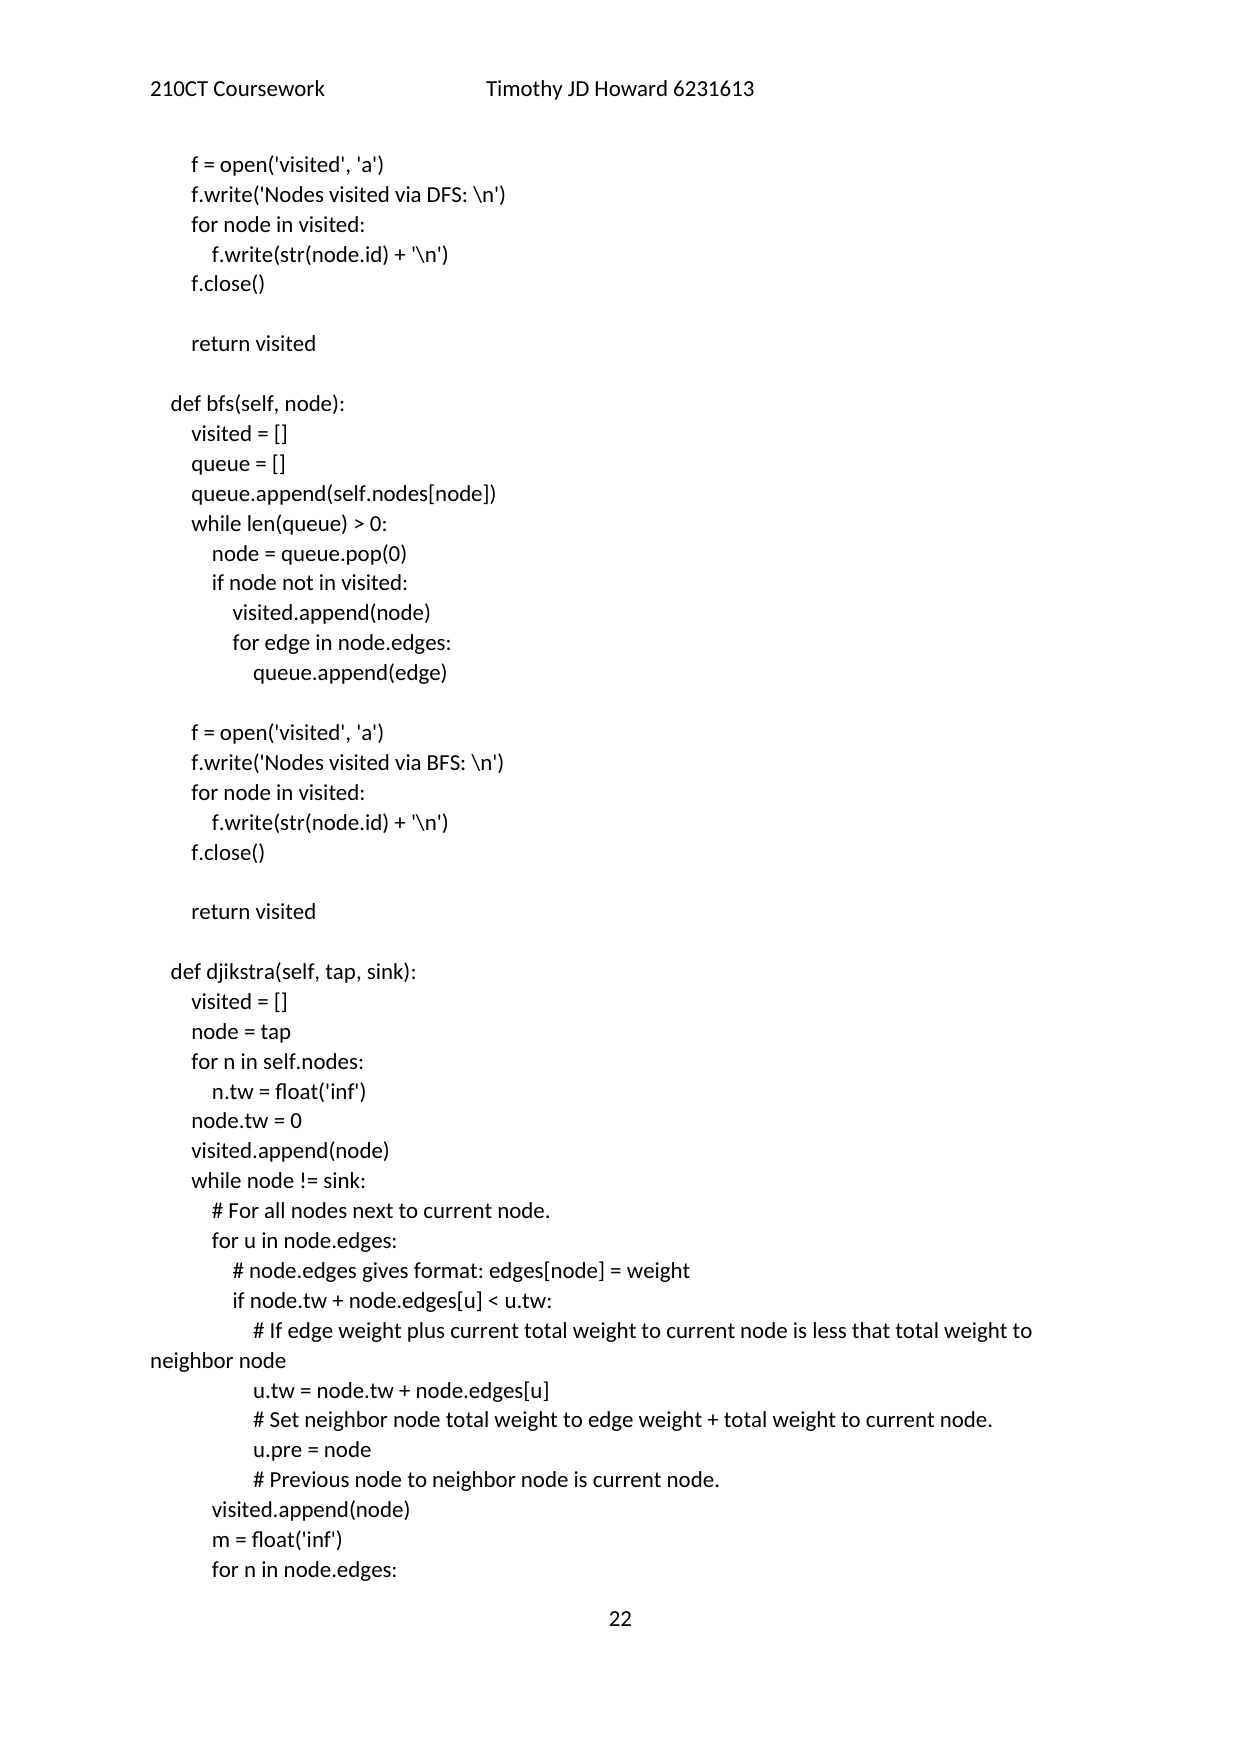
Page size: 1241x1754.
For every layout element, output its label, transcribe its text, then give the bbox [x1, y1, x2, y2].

text queue.append(self.nodes[node]) [150, 479, 1090, 507]
text f.write('Nodes visited via DFS: \n') [150, 180, 1090, 208]
text f.write(str(node.id) + '\n') [150, 808, 1090, 836]
text visited.append(node) [150, 598, 1090, 626]
text u.pre = node [150, 1436, 1090, 1463]
text f = open('visited', 'a') [150, 718, 1090, 746]
text f.close() [150, 838, 1090, 866]
text for edge in node.edges: [150, 628, 1090, 656]
text visited = [] [150, 419, 1090, 447]
text while len(queue) > 0: [150, 509, 1090, 537]
text node = queue.pop(0) [150, 539, 1090, 567]
text visited.append(node) [150, 1495, 1090, 1523]
text queue = [] [150, 449, 1090, 477]
text f.close() [150, 269, 1090, 298]
text if node not in visited: [150, 568, 1090, 597]
text for node in visited: [150, 210, 1090, 238]
text node.tw = 0 [150, 1107, 1090, 1135]
text f.write(str(node.id) + '\n') [150, 240, 1090, 268]
text if node.tw + node.edges[u] < u.tw: [150, 1286, 1090, 1314]
text visited.append(node) [150, 1137, 1090, 1164]
text n.tw = float('inf') [150, 1077, 1090, 1105]
text # Previous node to neighbor node is current node. [150, 1465, 1090, 1493]
text return visited [150, 897, 1090, 925]
text f.write('Nodes visited via BFS: \n') [150, 748, 1090, 776]
text # For all nodes next to current node. [150, 1196, 1090, 1224]
text queue.append(edge) [150, 658, 1090, 686]
text def bfs(self, node): [150, 389, 1090, 417]
text for n in self.nodes: [150, 1047, 1090, 1075]
text while node != sink: [150, 1166, 1090, 1194]
text f = open('visited', 'a') [150, 150, 1090, 178]
text # If edge weight plus current total weight to current node is less that total weight to neighbor node [150, 1316, 1090, 1374]
text for u in node.edges: [150, 1226, 1090, 1254]
text u.tw = node.tw + node.edges[u] [150, 1376, 1090, 1404]
text # node.edges gives format: edges[node] = weight [150, 1256, 1090, 1284]
text visited = [] [150, 987, 1090, 1015]
text for n in node.edges: [150, 1555, 1090, 1583]
text return visited [150, 329, 1090, 357]
text for node in visited: [150, 778, 1090, 806]
text node = tap [150, 1017, 1090, 1045]
text m = float('inf') [150, 1525, 1090, 1553]
text # Set neighbor node total weight to edge weight + total weight to current node. [150, 1406, 1090, 1434]
text def djikstra(self, tap, sink): [150, 957, 1090, 985]
